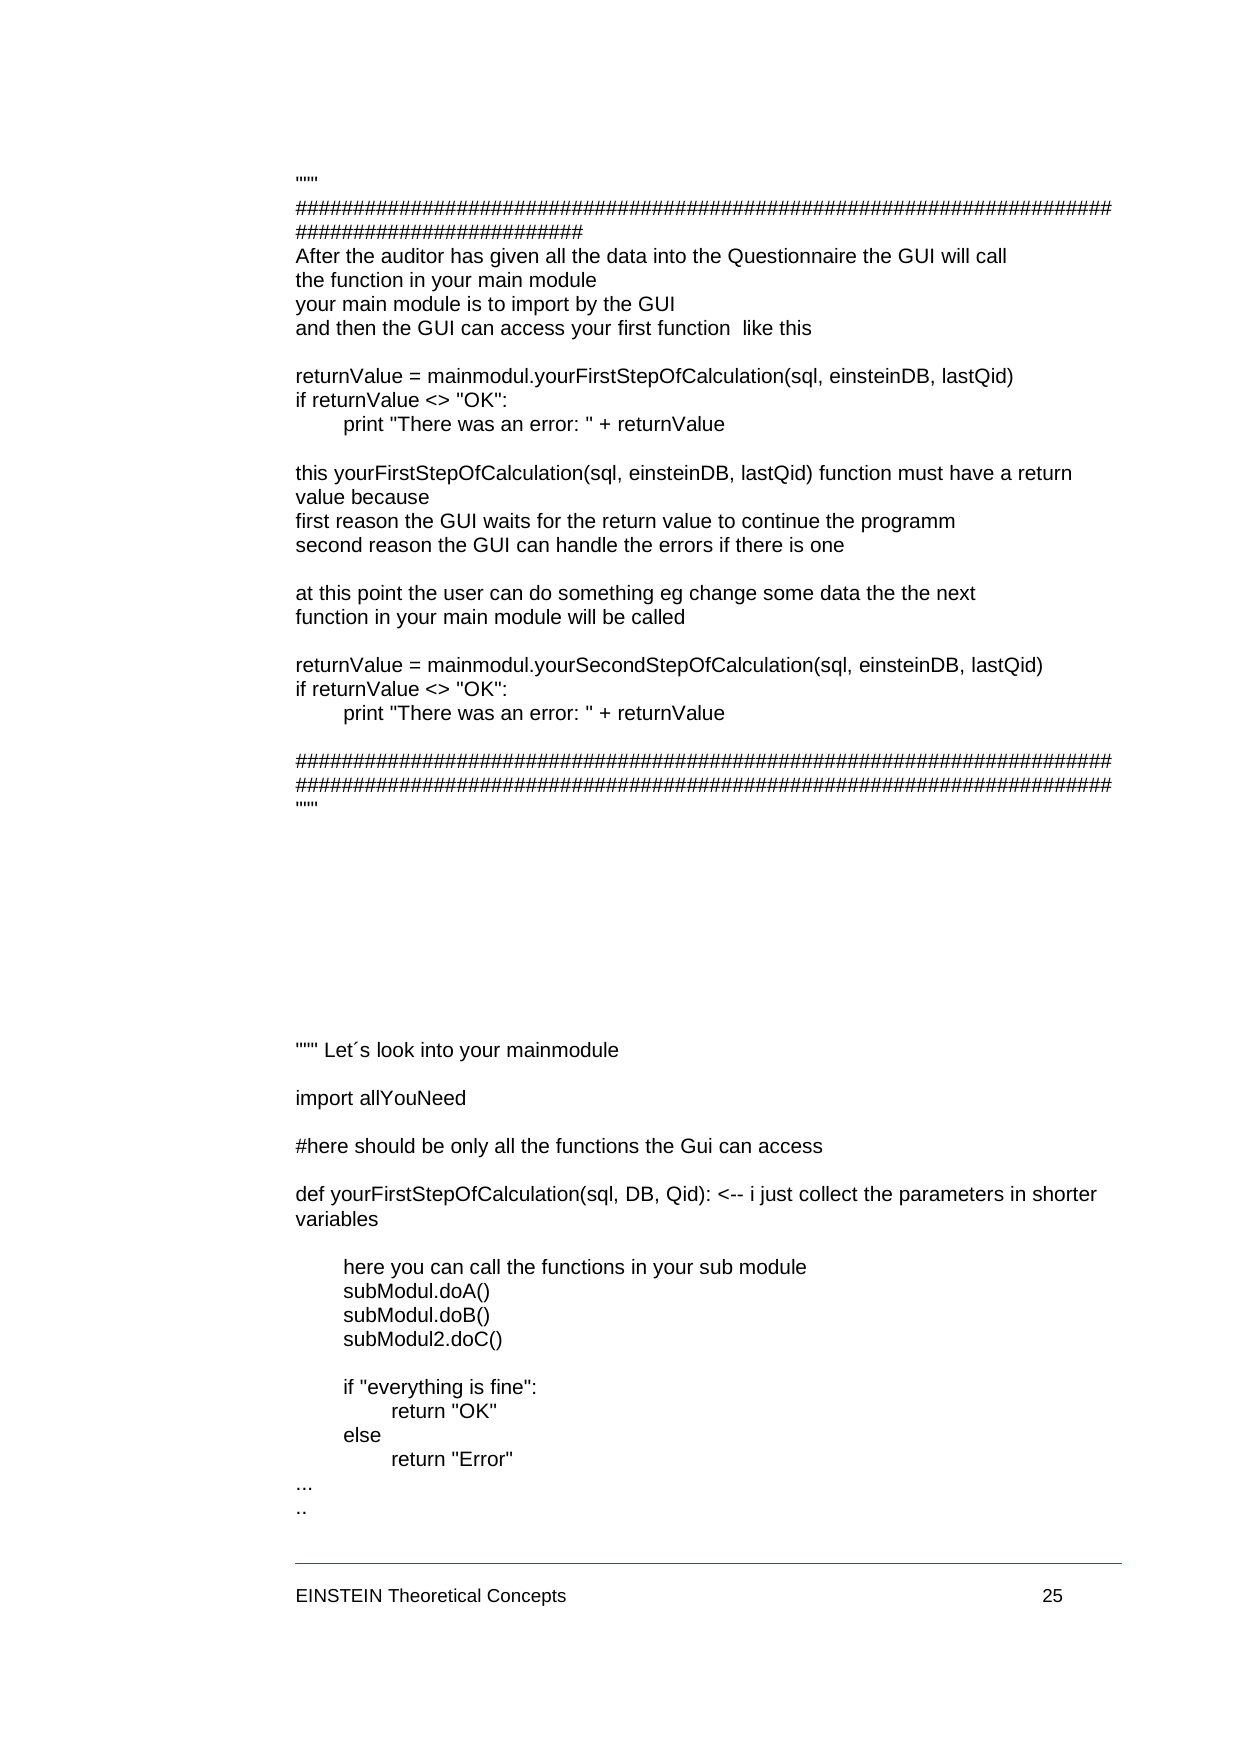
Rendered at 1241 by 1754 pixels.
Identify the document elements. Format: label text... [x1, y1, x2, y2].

text subModul.doA() [295, 1279, 1122, 1303]
text else [295, 1423, 1122, 1447]
text second reason the GUI can handle the errors if there is one [295, 533, 1122, 557]
text import allYouNeed [295, 1086, 1122, 1110]
text After the auditor has given all the data into the Questionnaire the GUI will call [295, 244, 1122, 268]
text first reason the GUI waits for the return value to continue the programm [295, 509, 1122, 533]
text here you can call the functions in your sub module [295, 1254, 1122, 1279]
text function in your main module will be called [295, 605, 1122, 629]
text def yourFirstStepOfCalculation(sql, DB, Qid): <-- i just collect the parameters in shorter variables [295, 1182, 1122, 1231]
text if "everything is fine": [295, 1375, 1122, 1399]
text ... [295, 1471, 1122, 1495]
text ################################################################################################ [295, 196, 1122, 244]
text this yourFirstStepOfCalculation(sql, einsteinDB, lastQid) function must have a return value because [295, 461, 1122, 509]
text return "OK" [295, 1399, 1122, 1423]
text and then the GUI can access your first function like this [295, 316, 1122, 340]
text subModul2.doC() [295, 1327, 1122, 1351]
text """ Let´s look into your mainmodule [295, 1038, 1122, 1062]
text at this point the user can do something eg change some data the the next [295, 581, 1122, 605]
text """ [295, 797, 1122, 821]
text .. [295, 1495, 1122, 1519]
text returnValue = mainmodul.yourSecondStepOfCalculation(sql, einsteinDB, lastQid) [295, 653, 1122, 677]
text ############################################################################################################################################## [295, 749, 1122, 797]
text subModul.doB() [295, 1303, 1122, 1327]
text print "There was an error: " + returnValue [295, 412, 1122, 436]
text #here should be only all the functions the Gui can access [295, 1134, 1122, 1158]
text if returnValue <> "OK": [295, 388, 1122, 412]
text if returnValue <> "OK": [295, 677, 1122, 701]
text your main module is to import by the GUI [295, 292, 1122, 316]
text the function in your main module [295, 268, 1122, 292]
text return "Error" [295, 1447, 1122, 1471]
text print "There was an error: " + returnValue [295, 701, 1122, 725]
text """ [295, 172, 1122, 196]
text returnValue = mainmodul.yourFirstStepOfCalculation(sql, einsteinDB, lastQid) [295, 364, 1122, 388]
